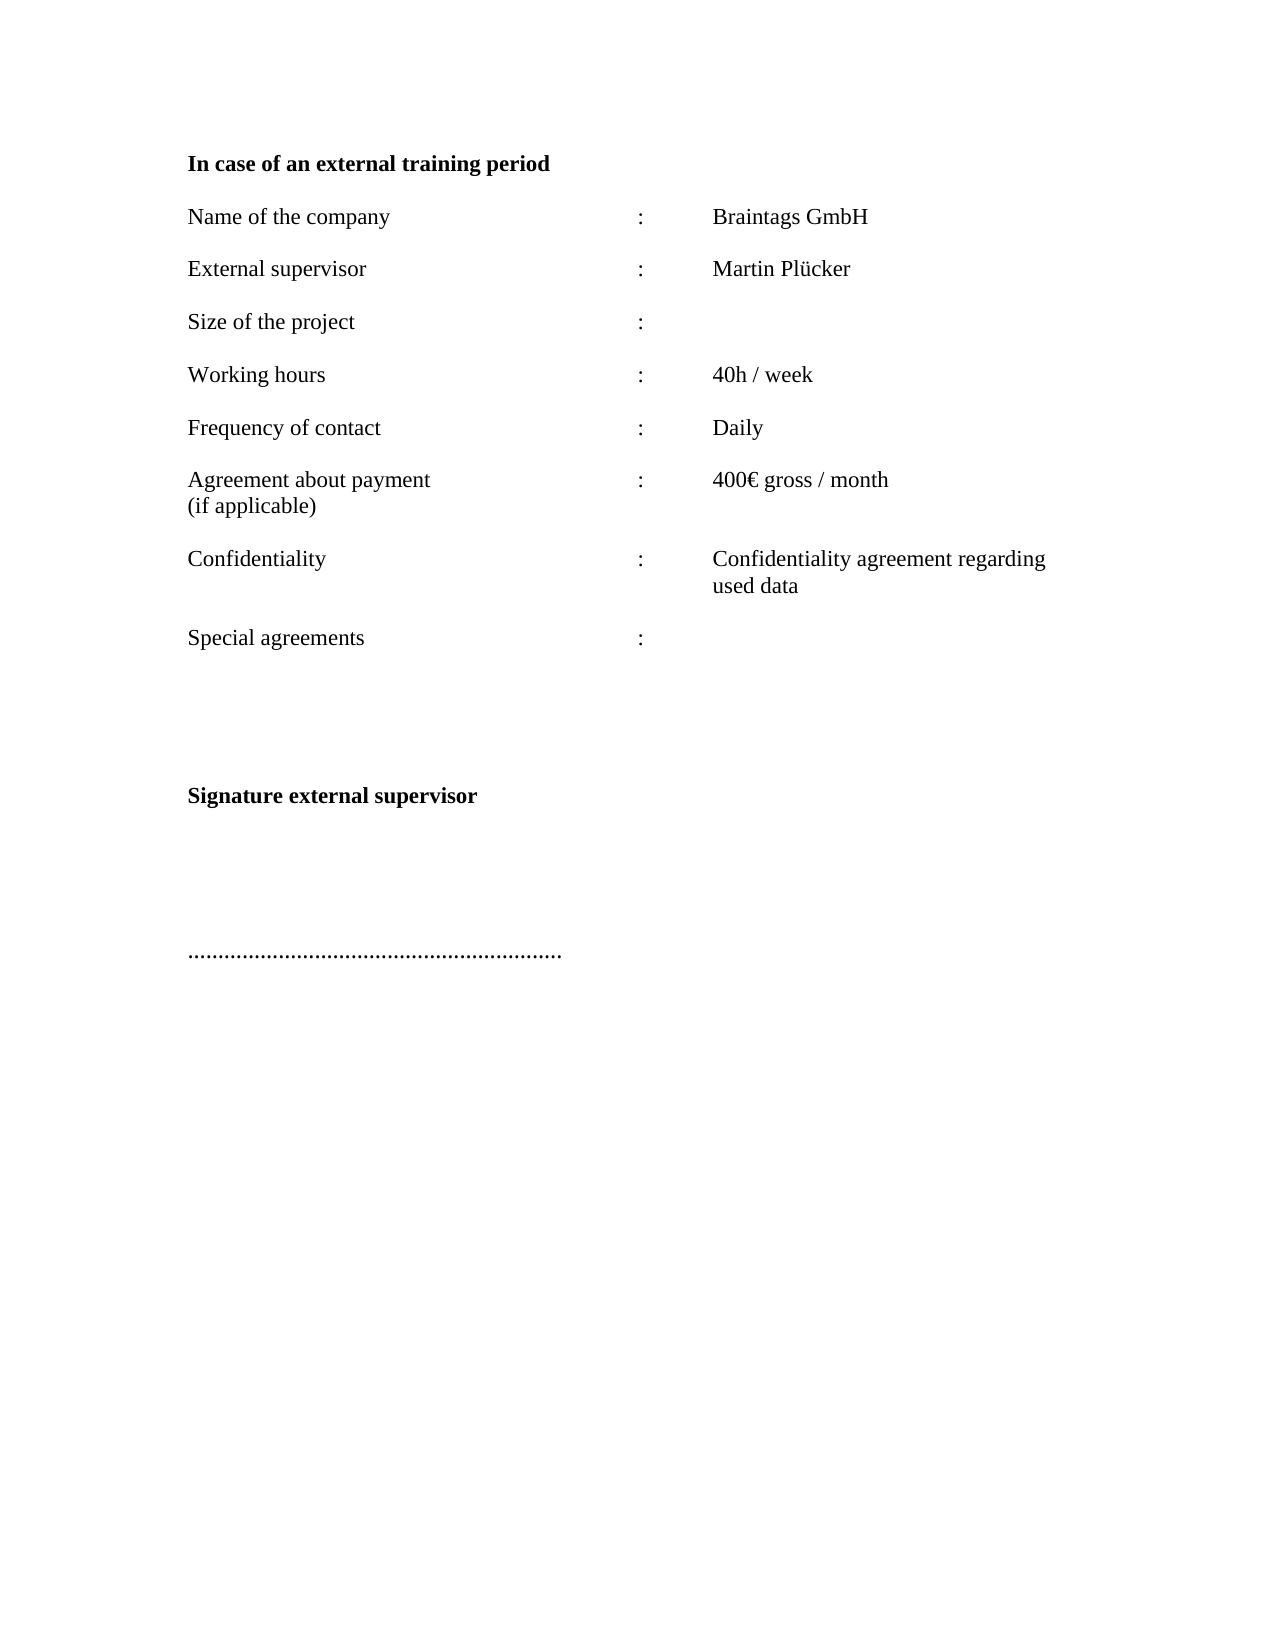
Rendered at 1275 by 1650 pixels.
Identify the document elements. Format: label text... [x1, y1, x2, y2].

text Name of the company : Braintags GmbH [187, 203, 1087, 229]
text Agreement about payment : 400€ gross / month [187, 466, 1087, 493]
text Size of the project : [187, 308, 1087, 334]
text External supervisor : Martin Plücker [187, 255, 1087, 282]
text …………………………………………………….. [187, 934, 1087, 965]
text Frequency of contact : Daily [187, 413, 1087, 440]
text (if applicable) [187, 493, 1087, 519]
text Signature external supervisor [187, 782, 1087, 809]
text Working hours : 40h / week [187, 361, 1087, 387]
text In case of an external training period [187, 150, 1087, 176]
text Special agreements : [187, 624, 1087, 651]
text Confidentiality : Confidentiality agreement regarding used data [187, 545, 1087, 598]
